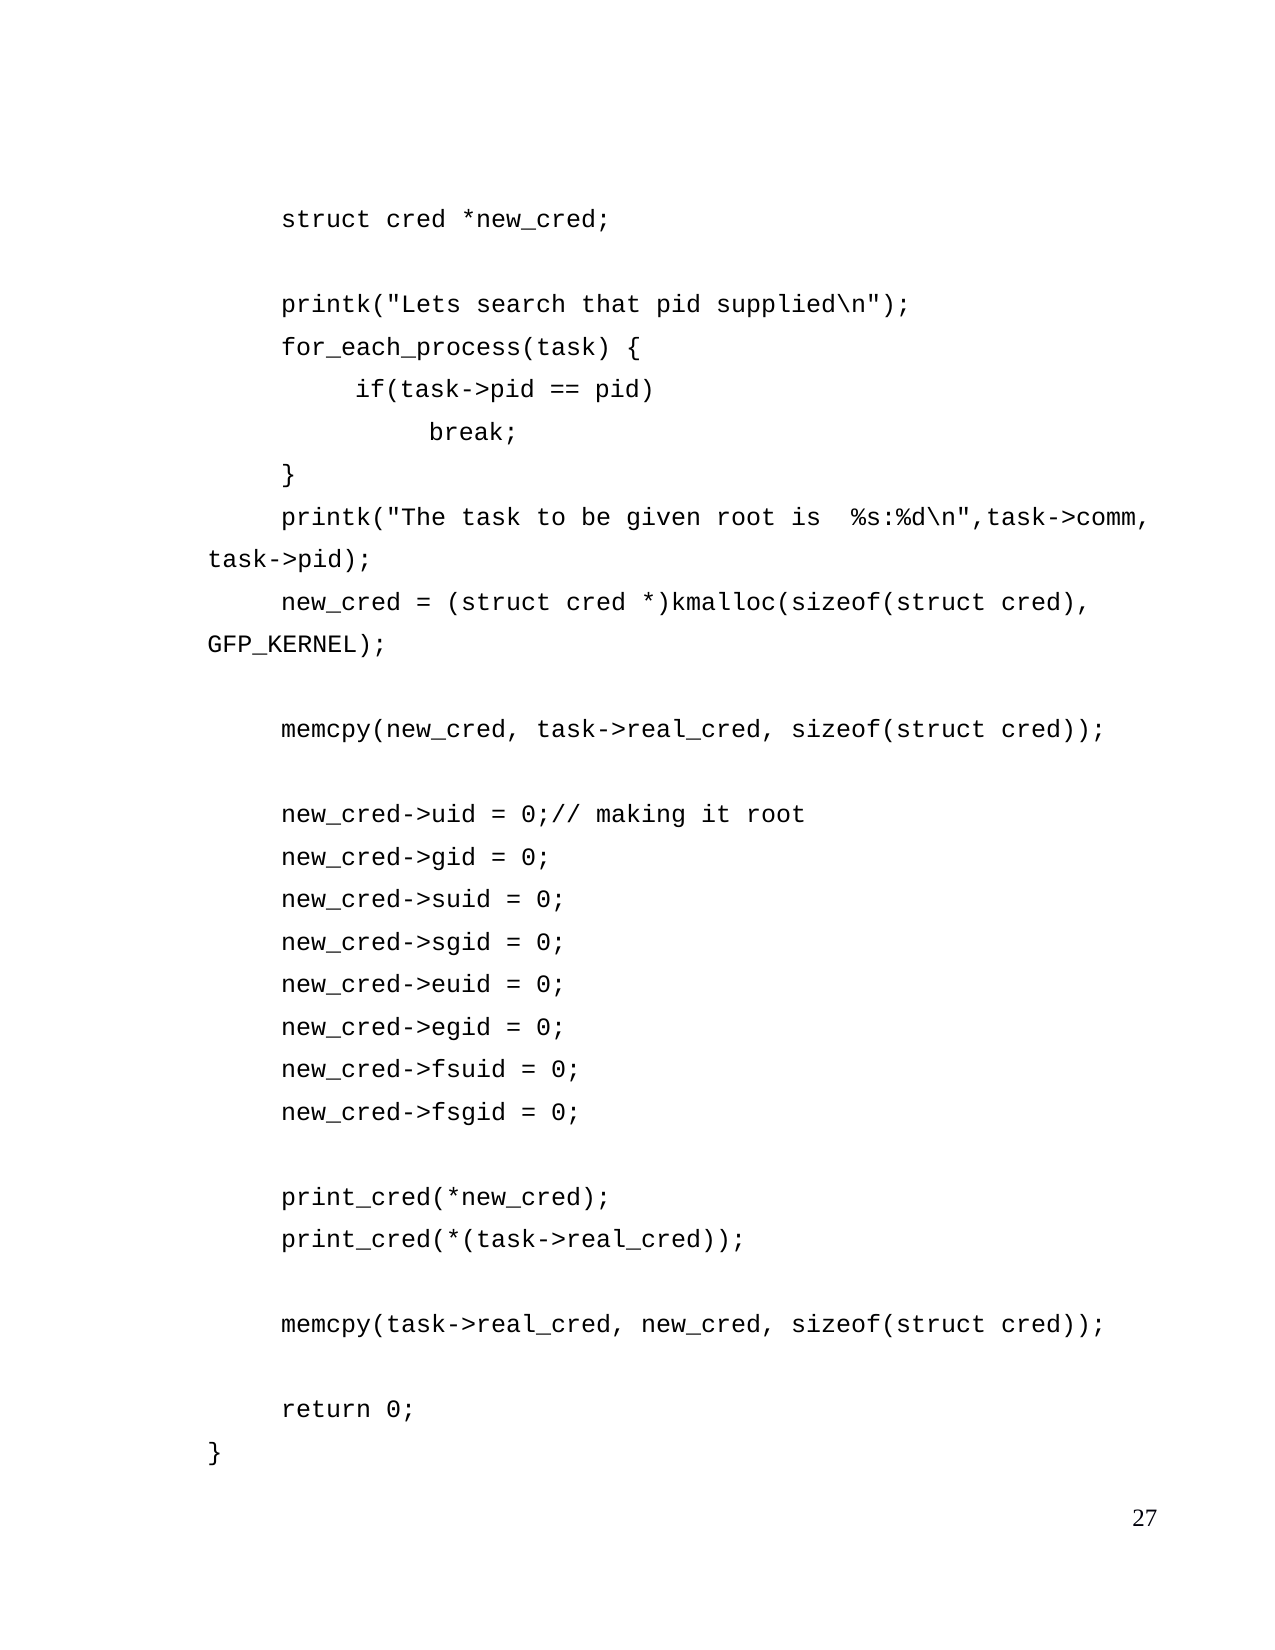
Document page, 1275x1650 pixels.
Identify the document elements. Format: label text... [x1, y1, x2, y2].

list new_cred->gid = 0; [207, 844, 1157, 873]
list return 0; [207, 1397, 1157, 1425]
list new_cred->fsgid = 0; [207, 1099, 1157, 1128]
list new_cred->suid = 0; [207, 887, 1157, 915]
list } [207, 1439, 1157, 1468]
list new_cred->egid = 0; [207, 1014, 1157, 1043]
list for_each_process(task) { [207, 334, 1157, 363]
list new_cred->sgid = 0; [207, 929, 1157, 958]
list new_cred->fsuid = 0; [207, 1057, 1157, 1085]
list if(task->pid == pid) [207, 377, 1157, 405]
list print_cred(*(task->real_cred)); [207, 1227, 1157, 1255]
list break; [207, 419, 1157, 448]
list memcpy(new_cred, task->real_cred, sizeof(struct cred)); [207, 717, 1157, 745]
list memcpy(task->real_cred, new_cred, sizeof(struct cred)); [207, 1312, 1157, 1340]
list new_cred->euid = 0; [207, 972, 1157, 1000]
list printk("Lets search that pid supplied\n"); [207, 292, 1157, 320]
list print_cred(*new_cred); [207, 1184, 1157, 1213]
list struct cred *new_cred; [207, 207, 1157, 235]
list new_cred->uid = 0;// making it root [207, 802, 1157, 830]
list new_cred = (struct cred *)kmalloc(sizeof(struct cred), GFP_KERNEL); [207, 589, 1157, 660]
list } [207, 462, 1157, 490]
list printk("The task to be given root is %s:%d\n",task->comm, task->pid); [207, 504, 1157, 575]
